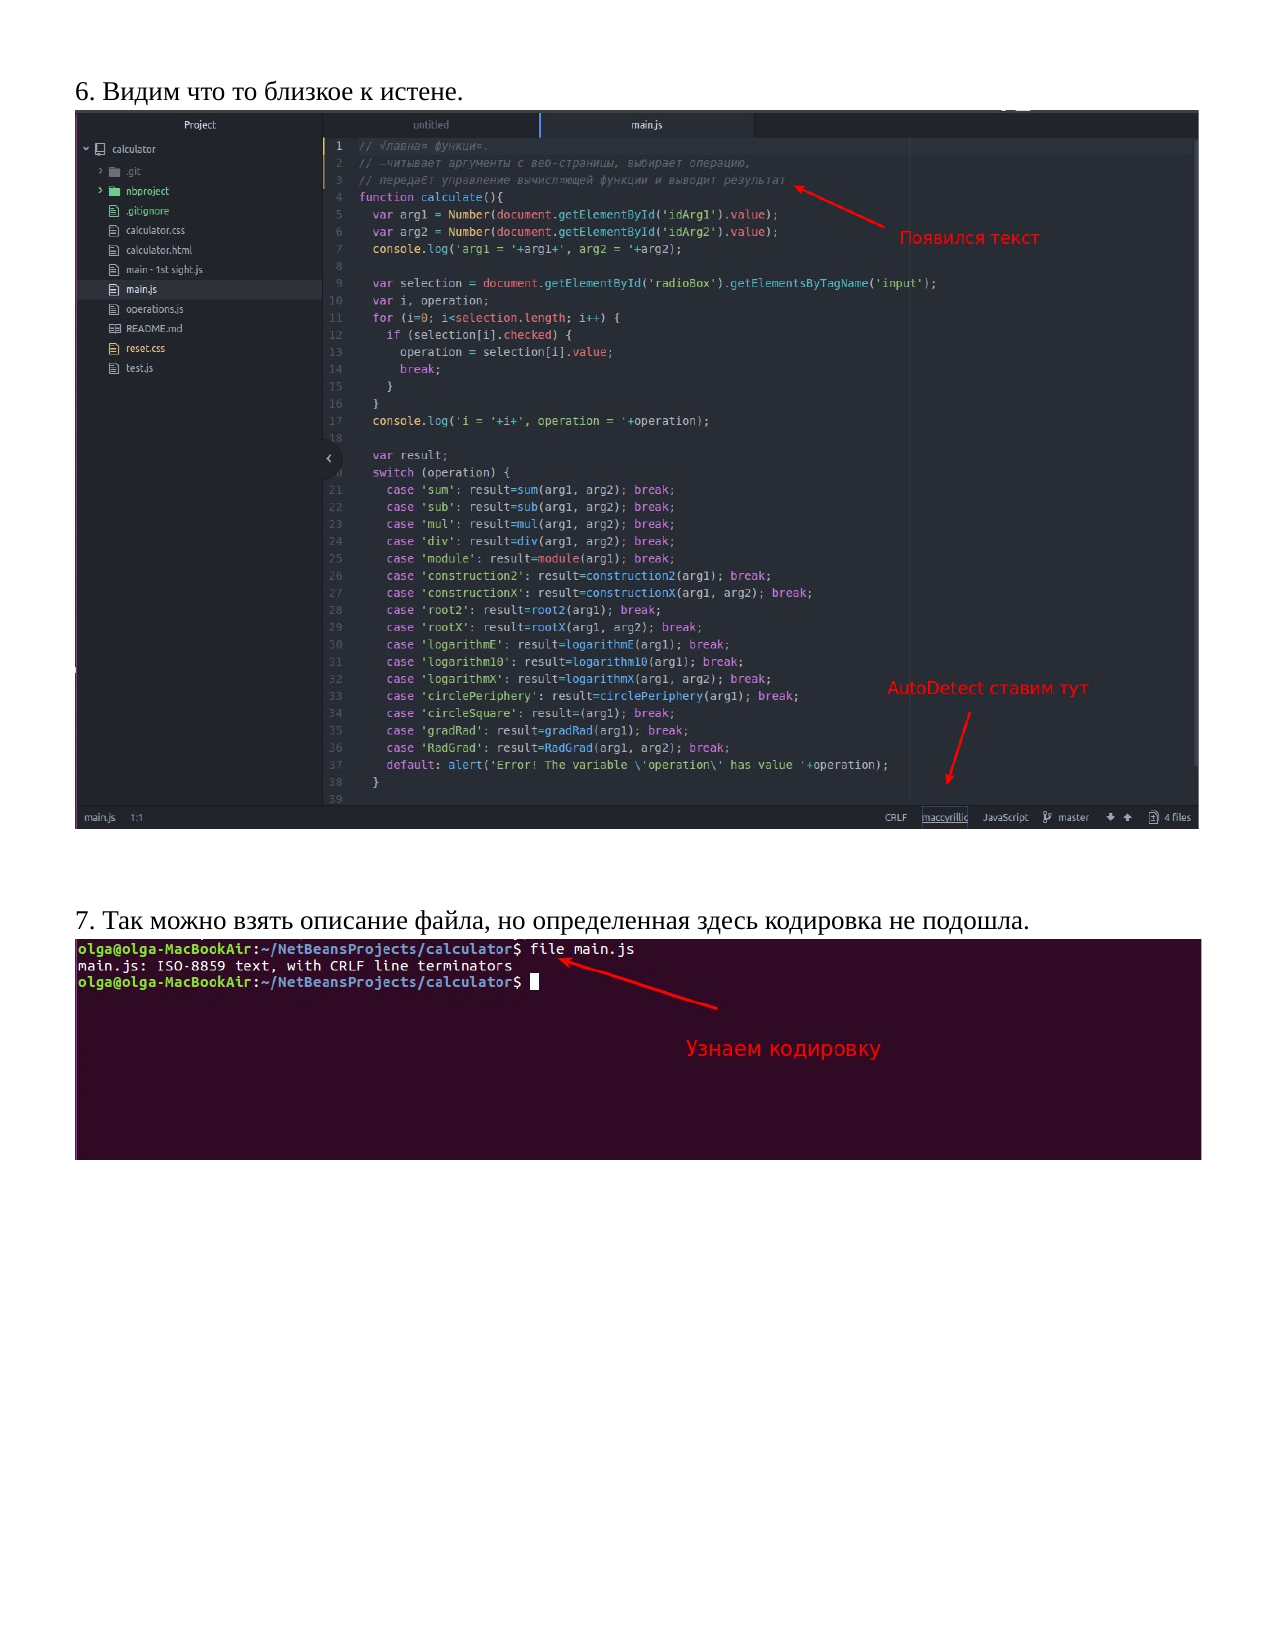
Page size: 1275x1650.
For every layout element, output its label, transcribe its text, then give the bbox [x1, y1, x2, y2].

text 7. Так можно взять описание файла, но определенная здесь кодировка не подошла. [75, 904, 1200, 935]
text 6. Видим что то близкое к истене. [75, 75, 1200, 106]
